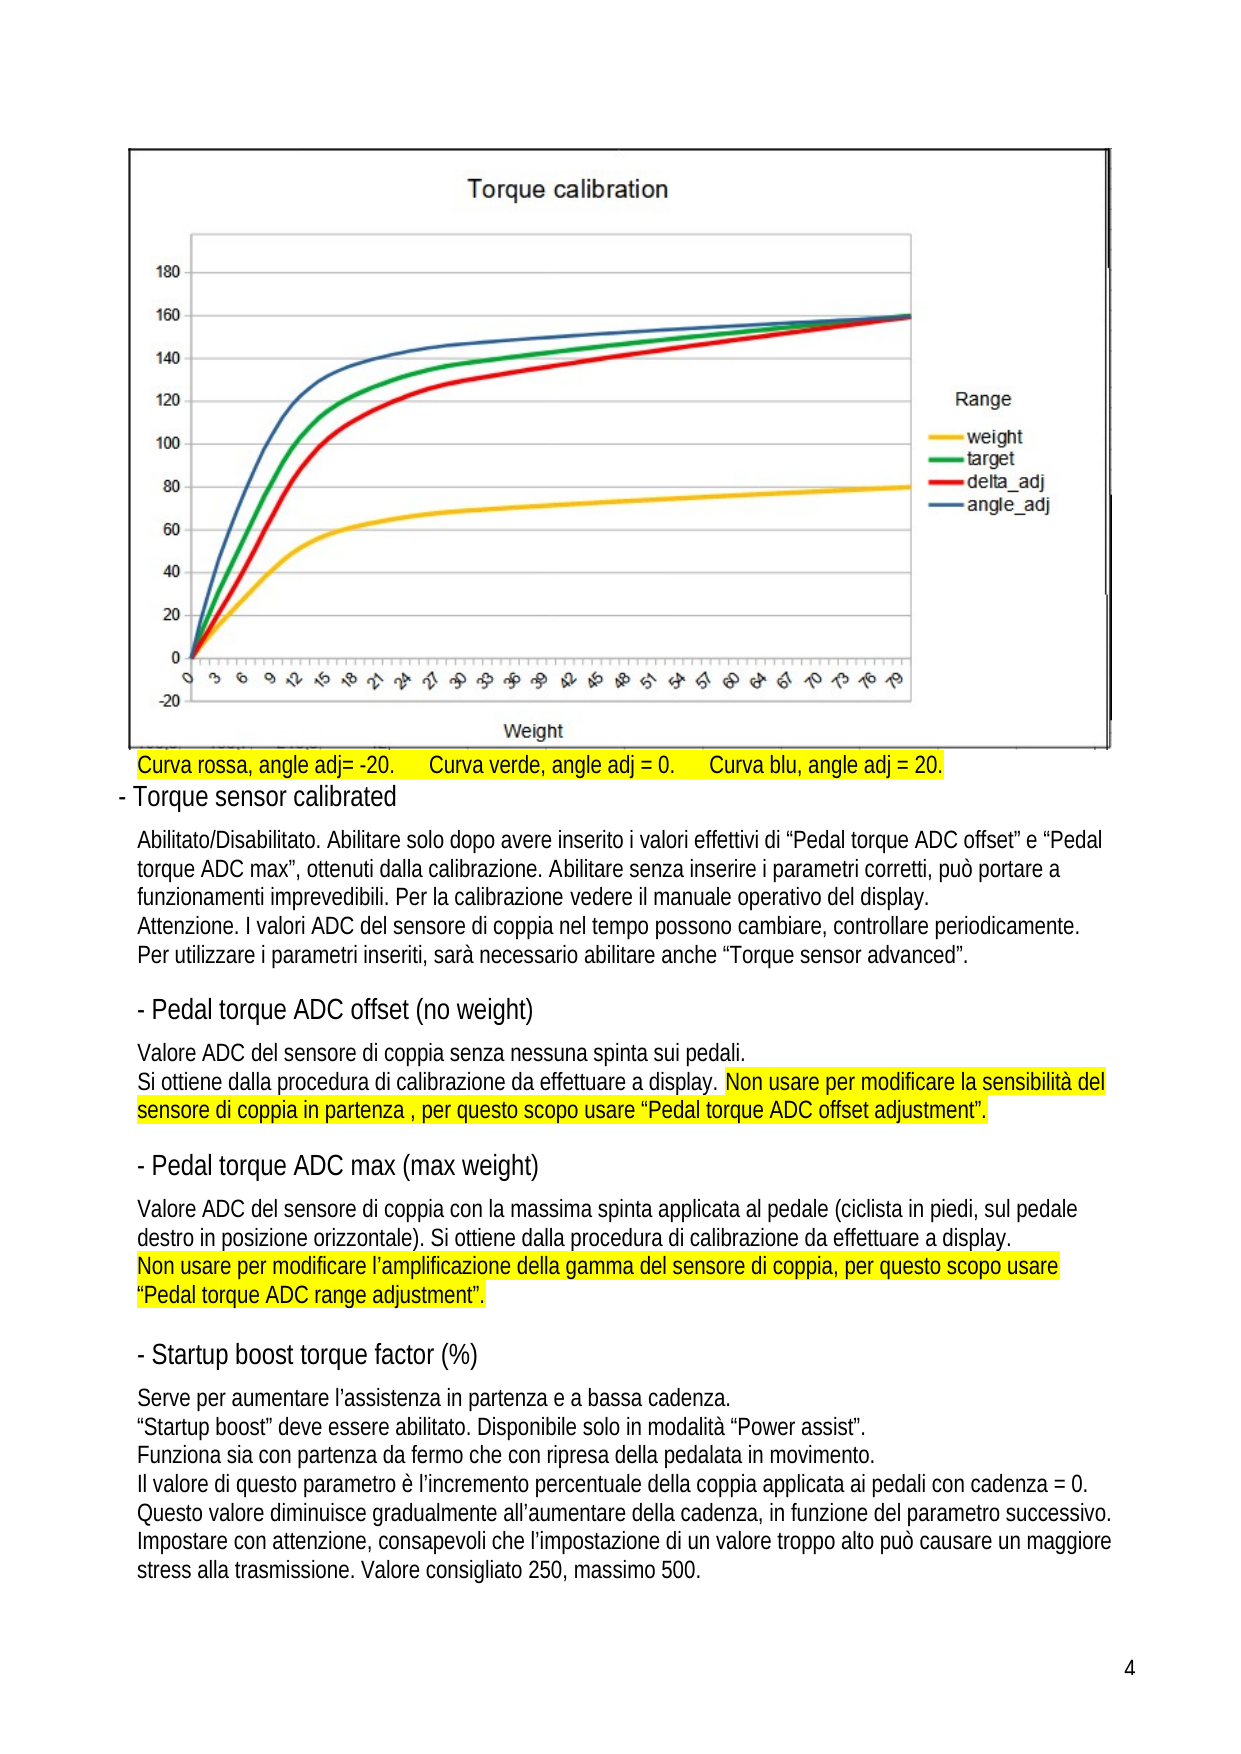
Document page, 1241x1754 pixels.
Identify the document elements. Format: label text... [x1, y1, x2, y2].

text Curva rossa, angle adj= -20. Curva verde, angle adj = 0. Curva blu, angle adj = 20. [137, 148, 1122, 779]
subtitle Questo valore diminuisce gradualmente all’aumentare della cadenza, in funzione del parametro successivo. [137, 1498, 1122, 1526]
subtitle Serve per aumentare l’assistenza in partenza e a bassa cadenza. [137, 1383, 1122, 1412]
text - Pedal torque ADC offset (no weight) [137, 992, 1122, 1026]
text Si ottiene dalla procedura di calibrazione da effettuare a display. Non usare per modificare la sensibilità del sensore di coppia in partenza , per questo scopo usare “Pedal torque ADC offset adjustment”. [137, 1067, 1122, 1124]
text - Pedal torque ADC max (max weight) [137, 1148, 1122, 1181]
picture [128, 148, 1112, 750]
subtitle Funziona sia con partenza da fermo che con ripresa della pedalata in movimento. [137, 1440, 1122, 1469]
text - Torque sensor calibrated [118, 779, 1122, 812]
text Attenzione. I valori ADC del sensore di coppia nel tempo possono cambiare, controllare periodicamente. [137, 911, 1122, 939]
subtitle Non usare per modificare l’amplificazione della gamma del sensore di coppia, per questo scopo usare “Pedal torque ADC range adjustment”. [137, 1251, 1122, 1308]
subtitle - Startup boost torque factor (%) [137, 1337, 1122, 1371]
subtitle Impostare con attenzione, consapevoli che l’impostazione di un valore troppo alto può causare un maggiore stress alla trasmissione. Valore consigliato 250, massimo 500. [137, 1526, 1122, 1584]
subtitle Valore ADC del sensore di coppia senza nessuna spinta sui pedali. [137, 1038, 1122, 1067]
text Per utilizzare i parametri inseriti, sarà necessario abilitare anche “Torque sensor advanced”. [137, 939, 1122, 968]
subtitle Valore ADC del sensore di coppia con la massima spinta applicata al pedale (ciclista in piedi, sul pedale destro in posizione orizzontale). Si ottiene dalla procedura di calibrazione da effettuare a display. [137, 1194, 1122, 1251]
subtitle Il valore di questo parametro è l’incremento percentuale della coppia applicata ai pedali con cadenza = 0. [137, 1469, 1122, 1498]
subtitle “Startup boost” deve essere abilitato. Disponibile solo in modalità “Power assist”. [137, 1412, 1122, 1440]
text Abilitato/Disabilitato. Abilitare solo dopo avere inserito i valori effettivi di “Pedal torque ADC offset” e “Pedal torque ADC max”, ottenuti dalla calibrazione. Abilitare senza inserire i parametri corretti, può portare a funzionamenti imprevedibili. Per la calibrazione vedere il manuale operativo del display. [137, 825, 1122, 911]
